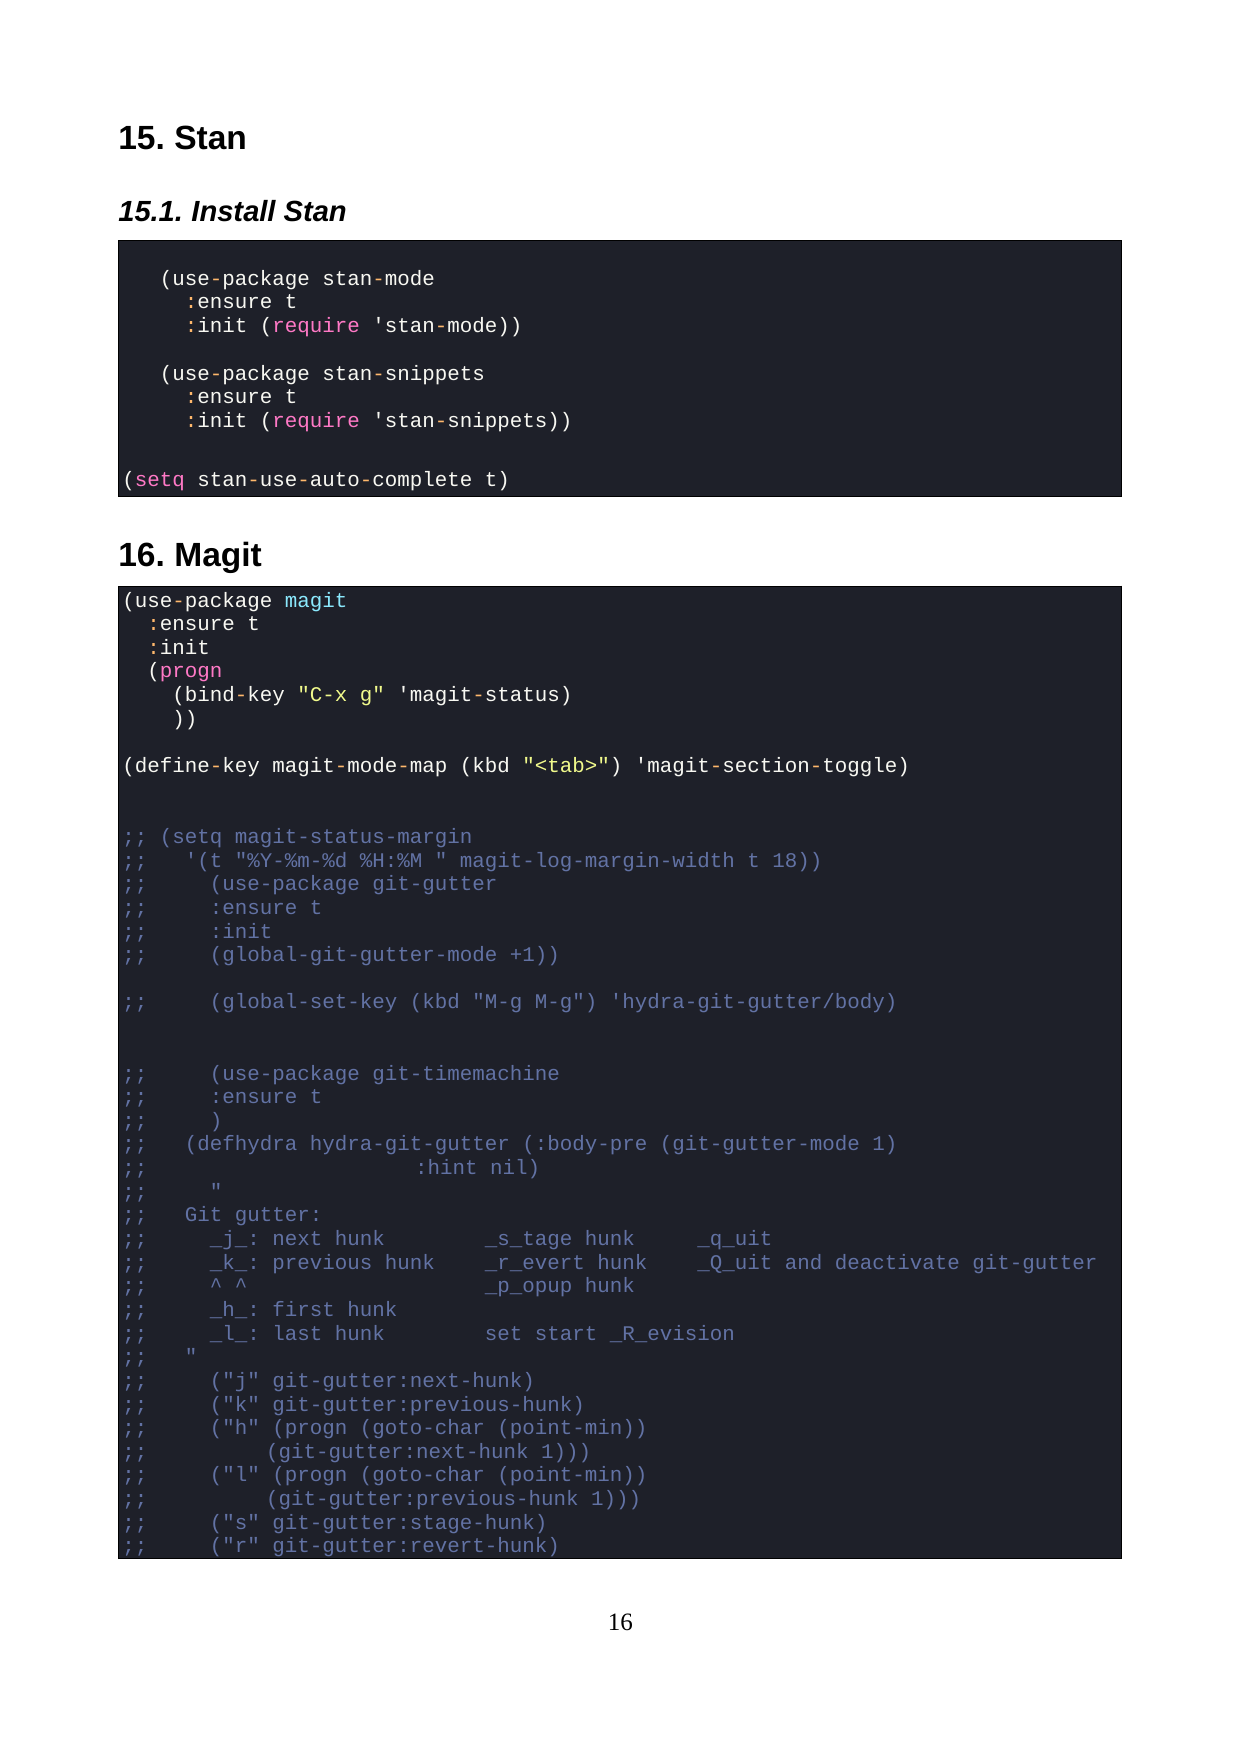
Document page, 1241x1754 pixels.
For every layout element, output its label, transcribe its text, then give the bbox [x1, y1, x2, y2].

text ;; " [119, 1342, 1121, 1366]
text ;; (defhydra hydra-git-gutter (:body-pre (git-gutter-mode 1) [119, 1129, 1121, 1153]
text :ensure t [119, 382, 1121, 406]
text (use-package stan-snippets [119, 358, 1121, 382]
text :ensure t [119, 609, 1121, 633]
text ;; ^ ^ _p_opup hunk [119, 1271, 1121, 1295]
text ;; _l_: last hunk set start _R_evision [119, 1319, 1121, 1342]
text ;; ("l" (progn (goto-char (point-min)) [119, 1461, 1121, 1484]
text ;; (use-package git-gutter [119, 869, 1121, 893]
text ;; ("s" git-gutter:stage-hunk) [119, 1508, 1121, 1531]
text ;; " [119, 1177, 1121, 1200]
text ;; _j_: next hunk _s_tage hunk _q_uit [119, 1224, 1121, 1248]
text (bind-key "C-x g" 'magit-status) [119, 680, 1121, 704]
text ;; ) [119, 1106, 1121, 1129]
text )) [119, 704, 1121, 727]
text ;; ("j" git-gutter:next-hunk) [119, 1366, 1121, 1389]
subtitle Stan [118, 118, 1122, 157]
text ;; (setq magit-status-margin [119, 822, 1121, 846]
text (setq stan-use-auto-complete t) [119, 466, 1121, 496]
text ;; (global-set-key (kbd "M-g M-g") 'hydra-git-gutter/body) [119, 988, 1121, 1011]
text ;; ("h" (progn (goto-char (point-min)) [119, 1413, 1121, 1437]
text ;; ("r" git-gutter:revert-hunk) [119, 1531, 1121, 1558]
text ;; :ensure t [119, 1082, 1121, 1106]
text (progn [119, 657, 1121, 680]
text ;; ("k" git-gutter:previous-hunk) [119, 1389, 1121, 1413]
text ;; :init [119, 917, 1121, 940]
text (define-key magit-mode-map (kbd "<tab>") 'magit-section-toggle) [119, 751, 1121, 775]
text ;; _h_: first hunk [119, 1295, 1121, 1319]
text ;; (use-package git-timemachine [119, 1058, 1121, 1082]
subtitle Install Stan [118, 194, 1122, 228]
text :init (require 'stan-snippets)) [119, 406, 1121, 429]
text (use-package stan-mode [119, 264, 1121, 288]
text ;; :ensure t [119, 893, 1121, 917]
subtitle Magit [118, 534, 1122, 573]
text ;; _k_: previous hunk _r_evert hunk _Q_uit and deactivate git-gutter [119, 1248, 1121, 1271]
text :init [119, 633, 1121, 657]
text ;; :hint nil) [119, 1153, 1121, 1177]
text ;; Git gutter: [119, 1200, 1121, 1224]
text ;; (global-git-gutter-mode +1)) [119, 940, 1121, 964]
text (use-package magit [119, 587, 1121, 609]
text ;; (git-gutter:next-hunk 1))) [119, 1437, 1121, 1461]
text ;; (git-gutter:previous-hunk 1))) [119, 1484, 1121, 1508]
text ;; '(t "%Y-%m-%d %H:%M " magit-log-margin-width t 18)) [119, 846, 1121, 869]
text :ensure t [119, 288, 1121, 311]
text :init (require 'stan-mode)) [119, 311, 1121, 335]
